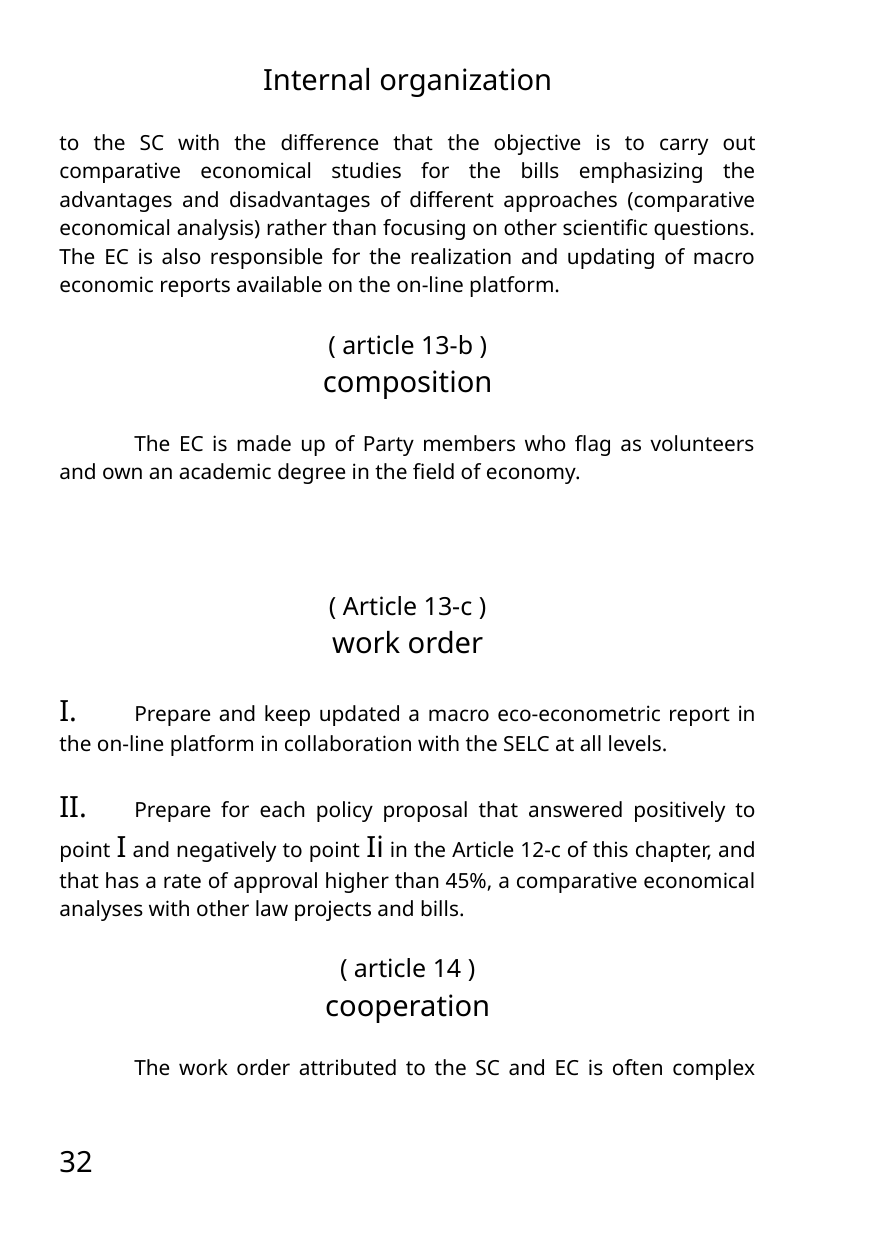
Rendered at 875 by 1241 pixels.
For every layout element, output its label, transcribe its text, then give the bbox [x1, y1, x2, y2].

text ( article 14 ) [59, 951, 756, 985]
text ( Article 13-c ) [59, 588, 756, 622]
text composition [59, 361, 756, 401]
text cooperation [59, 985, 756, 1025]
text The work order attributed to the SC and EC is often complex [59, 1053, 756, 1081]
text II. Prepare for each policy proposal that answered positively to point I and negatively to point Ii in the Article 12-c of this chapter, and that has a rate of approval higher than 45%, a comparative economical analyses with other law projects and bills. [59, 786, 756, 923]
text The EC is made up of Party members who flag as volunteers and own an academic degree in the field of economy. [59, 429, 756, 486]
text I. Prepare and keep updated a macro eco-econometric report in the on-line platform in collaboration with the SELC at all levels. [59, 690, 756, 758]
text ( article 13-b ) [59, 327, 756, 361]
text work order [59, 622, 756, 662]
text to the SC with the difference that the objective is to carry out comparative economical studies for the bills emphasizing the advantages and disadvantages of different approaches (comparative economical analysis) rather than focusing on other scientific questions. The EC is also responsible for the realization and updating of macro economic reports available on the on-line platform. [59, 128, 756, 299]
